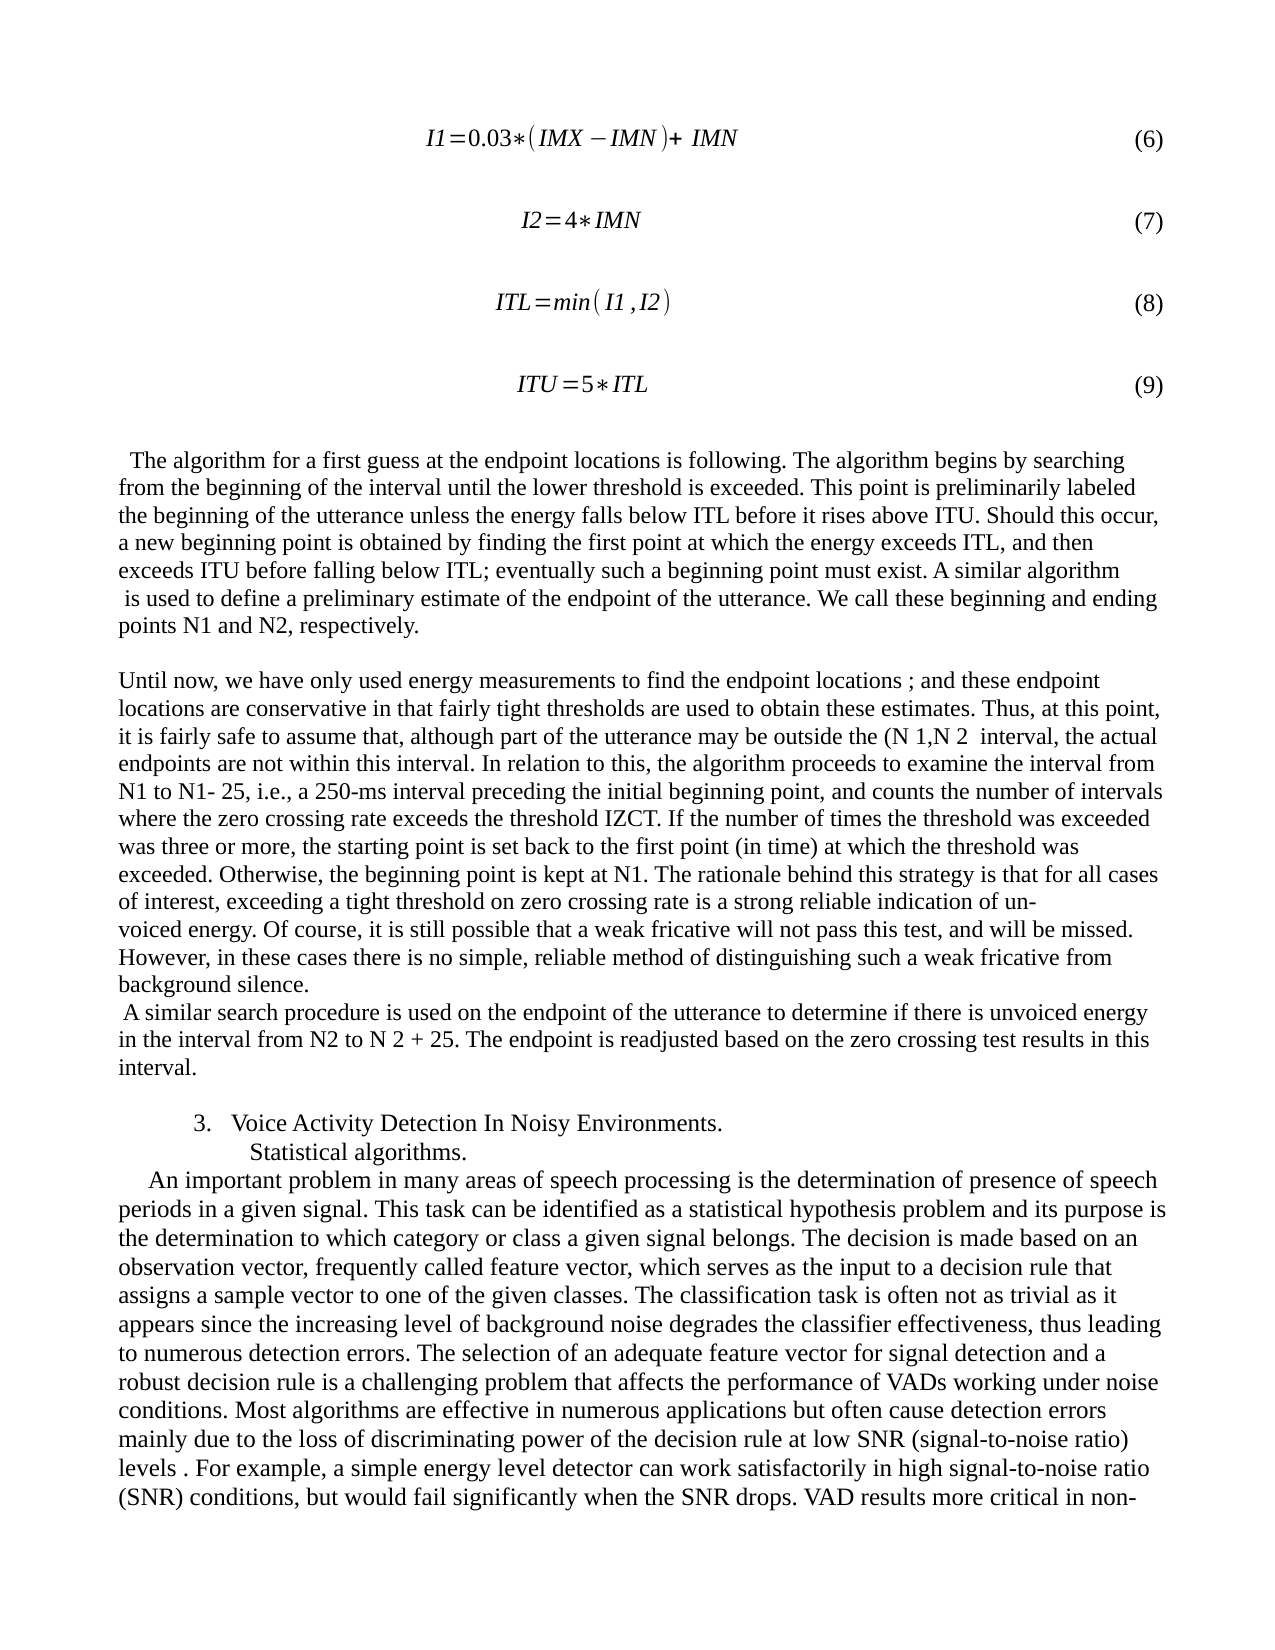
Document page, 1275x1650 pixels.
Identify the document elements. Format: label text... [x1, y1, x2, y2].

text is used to define a preliminary estimate of the endpoint of the utterance. We call these beginning and ending points N1 and N2, respectively. [118, 584, 1169, 639]
text where the zero crossing rate exceeds the threshold IZCT. If the number of times the threshold was exceeded was three or more, the starting point is set back to the first point (in time) at which the threshold was [118, 804, 1169, 860]
text voiced energy. Of course, it is still possible that a weak fricative will not pass this test, and will be missed. However, in these cases there is no simple, reliable method of distinguishing such a weak fricative from [118, 915, 1169, 970]
table_header (8) [1052, 282, 1169, 335]
table_header (9) [1052, 364, 1169, 417]
table_header (6) [1052, 118, 1169, 172]
list Voice Activity Detection In Noisy Environments. [193, 1108, 1169, 1137]
text background silence. [118, 970, 1169, 998]
text Until now, we have only used energy measurements to find the endpoint locations ; and these endpoint locations are conservative in that fairly tight thresholds are used to obtain these estimates. Thus, at this point, it is fairly safe to assume that, although part of the utterance may be outside the (N 1,N 2 interval, the actual endpoints are not within this interval. In relation to this, the algorithm proceeds to examine the interval from N1 to N1- 25, i.e., a 250-ms interval preceding the initial beginning point, and counts the number of intervals [118, 666, 1169, 804]
table_header [118, 282, 1052, 335]
text The algorithm for a first guess at the endpoint locations is following. The algorithm begins by searching from the beginning of the interval until the lower threshold is exceeded. This point is preliminarily labeled the beginning of the utterance unless the energy falls below ITL before it rises above ITU. Should this occur, a new beginning point is obtained by finding the first point at which the energy exceeds ITL, and then exceeds ITU before falling below ITL; eventually such a beginning point must exist. A similar algorithm [118, 446, 1169, 584]
text An important problem in many areas of speech processing is the determination of presence of speech periods in a given signal. This task can be identified as a statistical hypothesis problem and its purpose is the determination to which category or class a given signal belongs. The decision is made based on an observation vector, frequently called feature vector, which serves as the input to a decision rule that assigns a sample vector to one of the given classes. The classification task is often not as trivial as it appears since the increasing level of background noise degrades the classifier effectiveness, thus leading to numerous detection errors. The selection of an adequate feature vector for signal detection and a robust decision rule is a challenging problem that affects the performance of VADs working under noise conditions. Most algorithms are effective in numerous applications but often cause detection errors mainly due to the loss of discriminating power of the decision rule at low SNR (signal-to-noise ratio) levels . For example, a simple energy level detector can work satisfactorily in high signal-to-noise ratio (SNR) conditions, but would fail significantly when the SNR drops. VAD results more critical in non- [118, 1166, 1169, 1511]
table_header [118, 364, 1052, 417]
text A similar search procedure is used on the endpoint of the utterance to determine if there is unvoiced energy in the interval from N2 to N 2 + 25. The endpoint is readjusted based on the zero crossing test results in this interval. [118, 998, 1169, 1081]
table_header [118, 200, 1052, 253]
text exceeded. Otherwise, the beginning point is kept at N1. The rationale behind this strategy is that for all cases of interest, exceeding a tight threshold on zero crossing rate is a strong reliable indication of un- [118, 860, 1169, 915]
text Statistical algorithms. [118, 1137, 1169, 1166]
table_header [118, 118, 1052, 172]
table_header (7) [1052, 200, 1169, 253]
